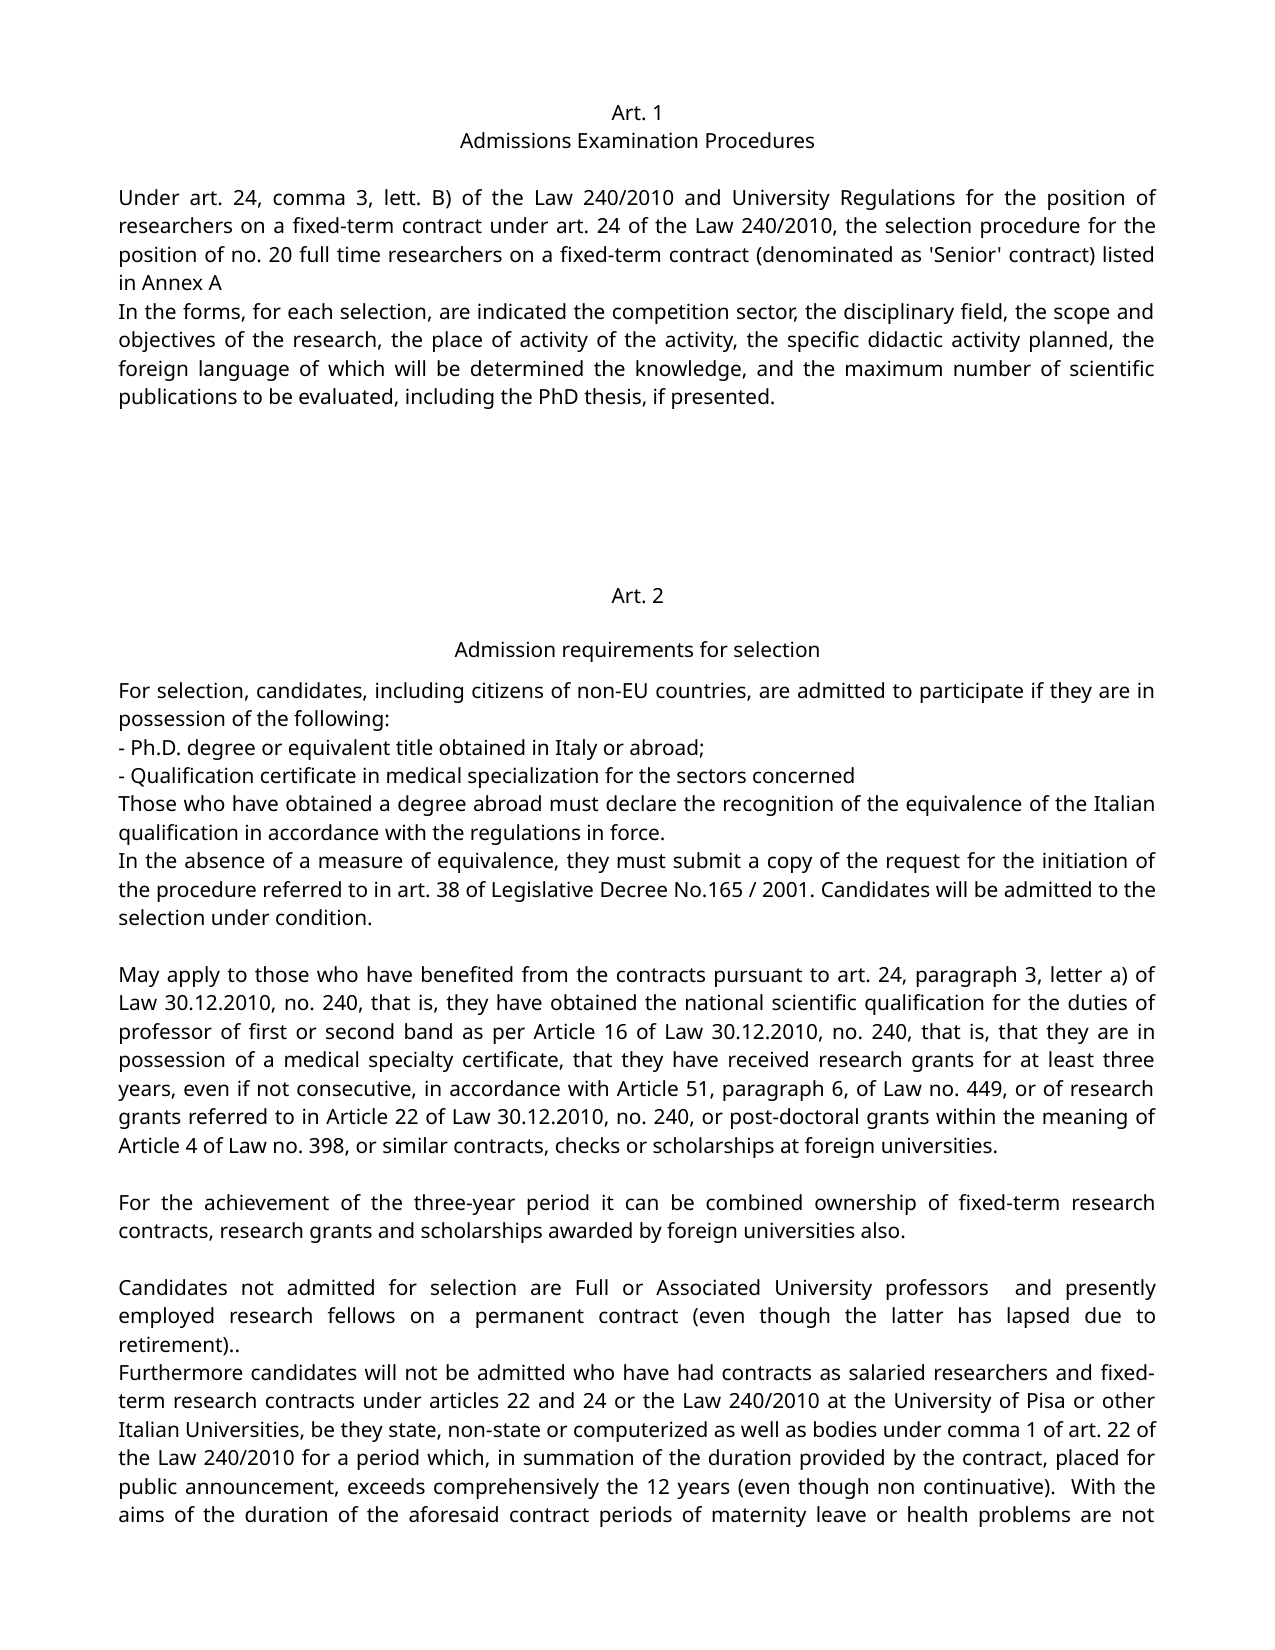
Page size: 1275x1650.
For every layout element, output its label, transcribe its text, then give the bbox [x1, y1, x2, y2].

text - Qualification certificate in medical specialization for the sectors concerned [118, 761, 1157, 789]
text May apply to those who have benefited from the contracts pursuant to art. 24, paragraph 3, letter a) of Law 30.12.2010, no. 240, that is, they have obtained the national scientific qualification for the duties of professor of first or second band as per Article 16 of Law 30.12.2010, no. 240, that is, that they are in possession of a medical specialty certificate, that they have received research grants for at least three years, even if not consecutive, in accordance with Article 51, paragraph 6, of Law no. 449, or of research grants referred to in Article 22 of Law 30.12.2010, no. 240, or post-doctoral grants within the meaning of Article 4 of Law no. 398, or similar contracts, checks or scholarships at foreign universities. [118, 960, 1157, 1159]
text Art. 2 [118, 581, 1157, 610]
text For selection, candidates, including citizens of non-EU countries, are admitted to participate if they are in possession of the following: [118, 676, 1157, 733]
text - Ph.D. degree or equivalent title obtained in Italy or abroad; [118, 733, 1157, 761]
text In the forms, for each selection, are indicated the competition sector, the disciplinary field, the scope and objectives of the research, the place of activity of the activity, the specific didactic activity planned, the foreign language of which will be determined the knowledge, and the maximum number of scientific publications to be evaluated, including the PhD thesis, if presented. [118, 297, 1157, 411]
text Art. 1 [118, 98, 1157, 126]
subtitle Admission requirements for selection [118, 635, 1157, 663]
text Admissions Examination Procedures [118, 126, 1157, 155]
text Those who have obtained a degree abroad must declare the recognition of the equivalence of the Italian qualification in accordance with the regulations in force. [118, 789, 1157, 846]
text In the absence of a measure of equivalence, they must submit a copy of the request for the initiation of the procedure referred to in art. 38 of Legislative Decree No.165 / 2001. Candidates will be admitted to the selection under condition. [118, 846, 1157, 932]
text Under art. 24, comma 3, lett. B) of the Law 240/2010 and University Regulations for the position of researchers on a fixed-term contract under art. 24 of the Law 240/2010, the selection procedure for the position of no. 20 full time researchers on a fixed-term contract (denominated as 'Senior' contract) listed in Annex A [118, 183, 1157, 297]
text For the achievement of the three-year period it can be combined ownership of fixed-term research contracts, research grants and scholarships awarded by foreign universities also. [118, 1188, 1157, 1244]
text Candidates not admitted for selection are Full or Associated University professors and presently employed research fellows on a permanent contract (even though the latter has lapsed due to retirement).. [118, 1273, 1157, 1358]
text Furthermore candidates will not be admitted who have had contracts as salaried researchers and fixed-term research contracts under articles 22 and 24 or the Law 240/2010 at the University of Pisa or other Italian Universities, be they state, non-state or computerized as well as bodies under comma 1 of art. 22 of the Law 240/2010 for a period which, in summation of the duration provided by the contract, placed for public announcement, exceeds comprehensively the 12 years (even though non continuative). With the aims of the duration of the aforesaid contract periods of maternity leave or health problems are not [118, 1358, 1157, 1529]
